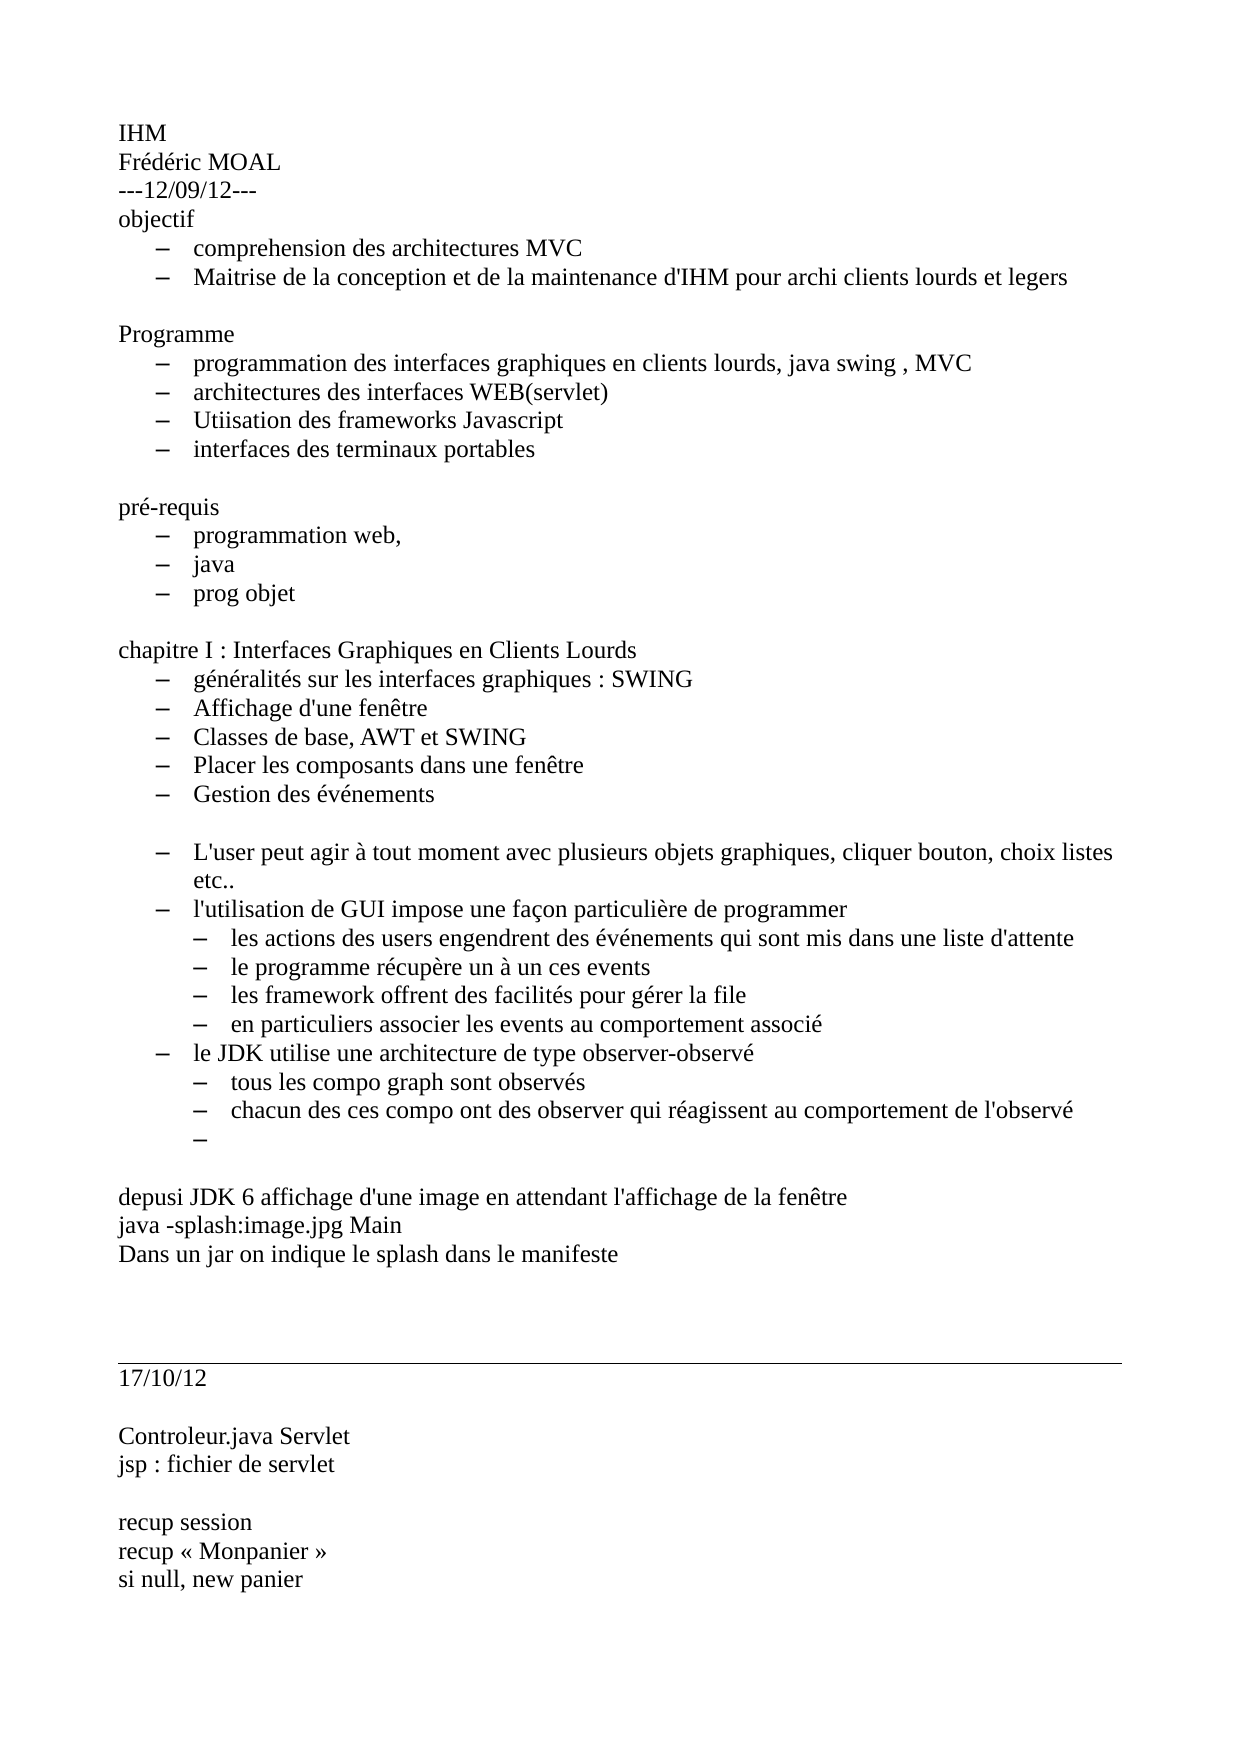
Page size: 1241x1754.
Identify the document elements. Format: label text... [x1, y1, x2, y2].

text Dans un jar on indique le splash dans le manifeste [118, 1239, 1122, 1268]
list l'utilisation de GUI impose une façon particulière de programmer [156, 894, 1122, 923]
text recup « Monpanier » [118, 1536, 1122, 1564]
list programmation des interfaces graphiques en clients lourds, java swing , MVC [156, 348, 1122, 377]
list le programme récupère un à un ces events [193, 952, 1122, 981]
text ---12/09/12--- [118, 176, 1122, 204]
list le JDK utilise une architecture de type observer-observé [156, 1038, 1122, 1067]
list les framework offrent des facilités pour gérer la file [193, 981, 1122, 1009]
list chacun des ces compo ont des observer qui réagissent au comportement de l'observé [193, 1096, 1122, 1124]
list interfaces des terminaux portables [156, 434, 1122, 463]
text Controleur.java Servlet [118, 1421, 1122, 1449]
text depusi JDK 6 affichage d'une image en attendant l'affichage de la fenêtre [118, 1182, 1122, 1211]
text 17/10/12 [118, 1364, 1122, 1392]
list architectures des interfaces WEB(servlet) [156, 377, 1122, 406]
list Maitrise de la conception et de la maintenance d'IHM pour archi clients lourds et legers [156, 262, 1122, 291]
list généralités sur les interfaces graphiques : SWING [156, 664, 1122, 693]
list Classes de base, AWT et SWING [156, 722, 1122, 751]
list java [156, 549, 1122, 578]
text Frédéric MOAL [118, 147, 1122, 176]
list Gestion des événements [156, 779, 1122, 808]
list programmation web, [156, 521, 1122, 549]
list prog objet [156, 578, 1122, 607]
text pré-requis [118, 492, 1122, 521]
text si null, new panier [118, 1564, 1122, 1593]
text IHM [118, 118, 1122, 147]
list les actions des users engendrent des événements qui sont mis dans une liste d'attente [193, 923, 1122, 952]
text recup session [118, 1507, 1122, 1536]
list Utiisation des frameworks Javascript [156, 406, 1122, 434]
text java -splash:image.jpg Main [118, 1211, 1122, 1239]
text Programme [118, 319, 1122, 348]
list Affichage d'une fenêtre [156, 693, 1122, 722]
list tous les compo graph sont observés [193, 1067, 1122, 1096]
text jsp : fichier de servlet [118, 1449, 1122, 1478]
list comprehension des architectures MVC [156, 233, 1122, 262]
text objectif [118, 204, 1122, 233]
text chapitre I : Interfaces Graphiques en Clients Lourds [118, 636, 1122, 664]
list en particuliers associer les events au comportement associé [193, 1009, 1122, 1038]
list L'user peut agir à tout moment avec plusieurs objets graphiques, cliquer bouton, choix listes etc.. [156, 837, 1122, 894]
list Placer les composants dans une fenêtre [156, 751, 1122, 779]
